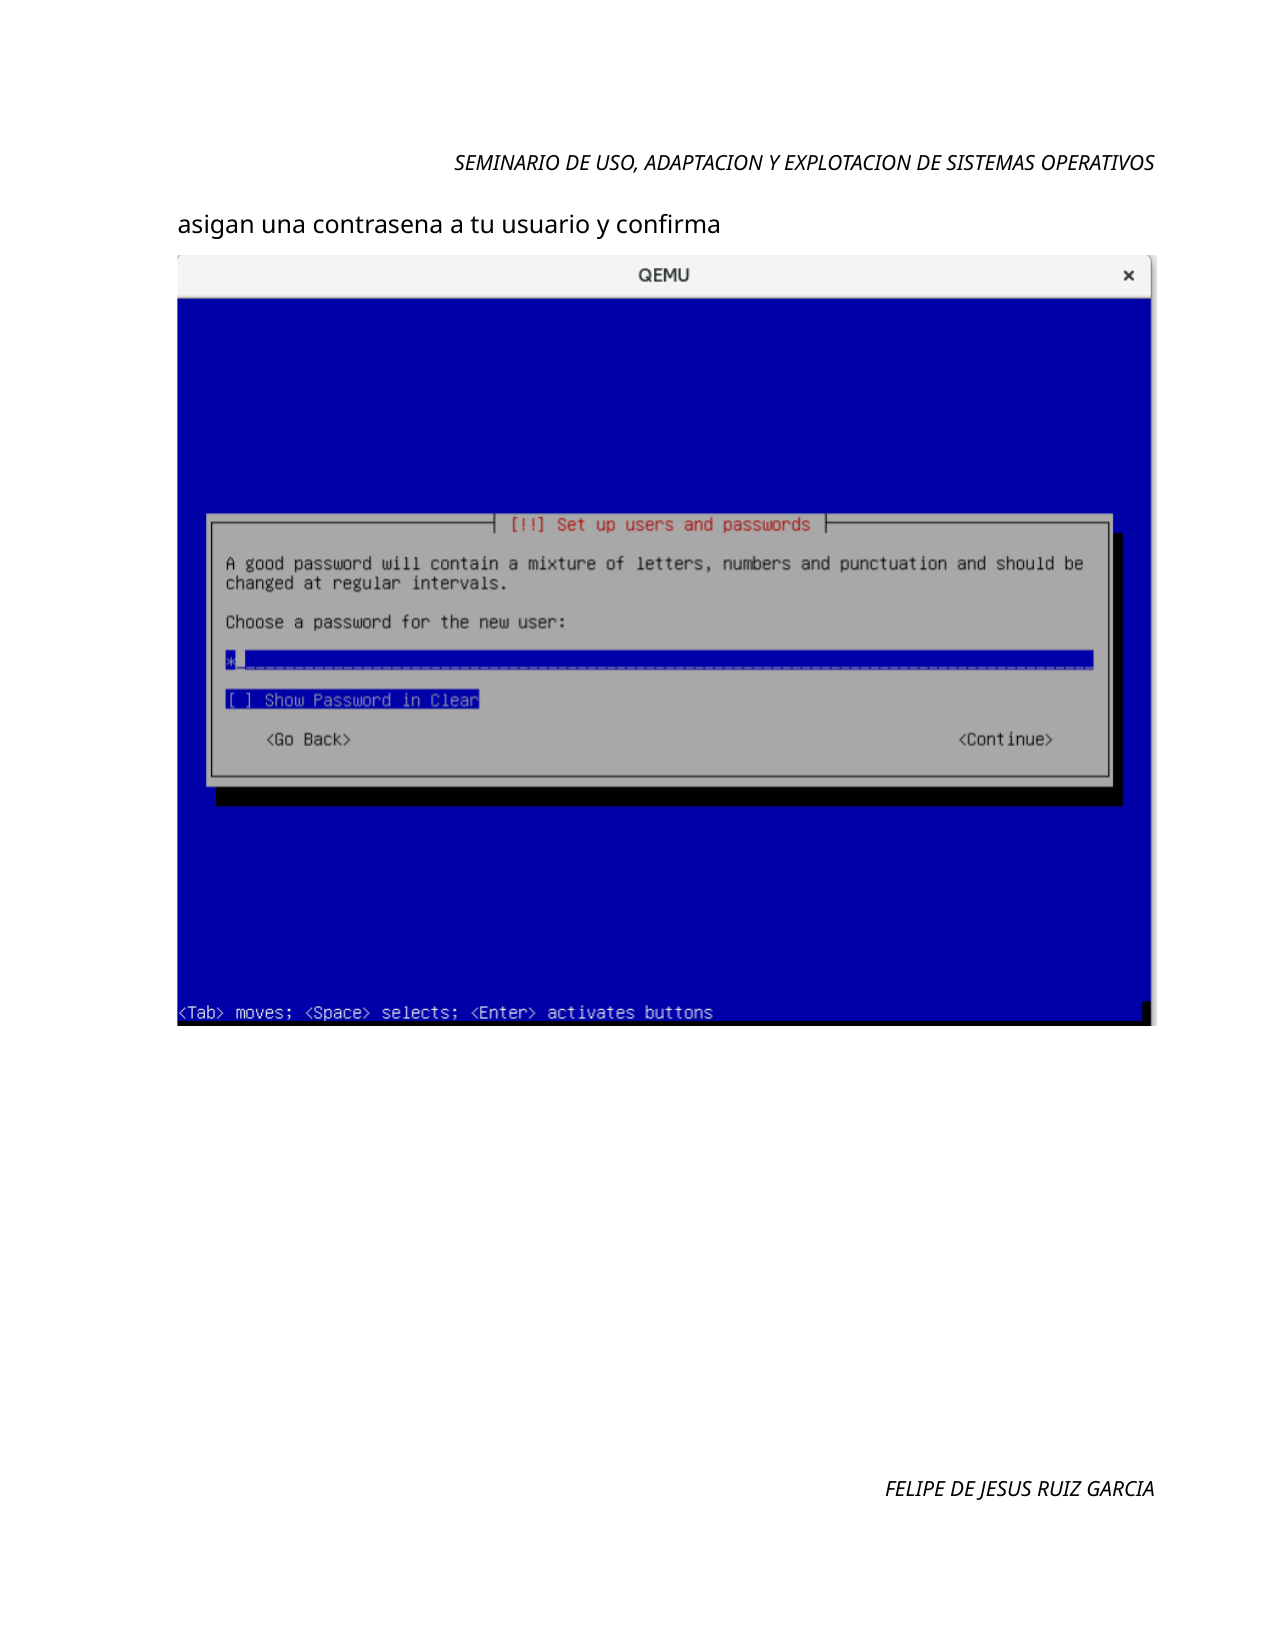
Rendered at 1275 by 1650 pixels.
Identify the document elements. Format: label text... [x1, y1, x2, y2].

text asigan una contrasena a tu usuario y confirma [177, 207, 1157, 241]
picture [177, 255, 1157, 1026]
